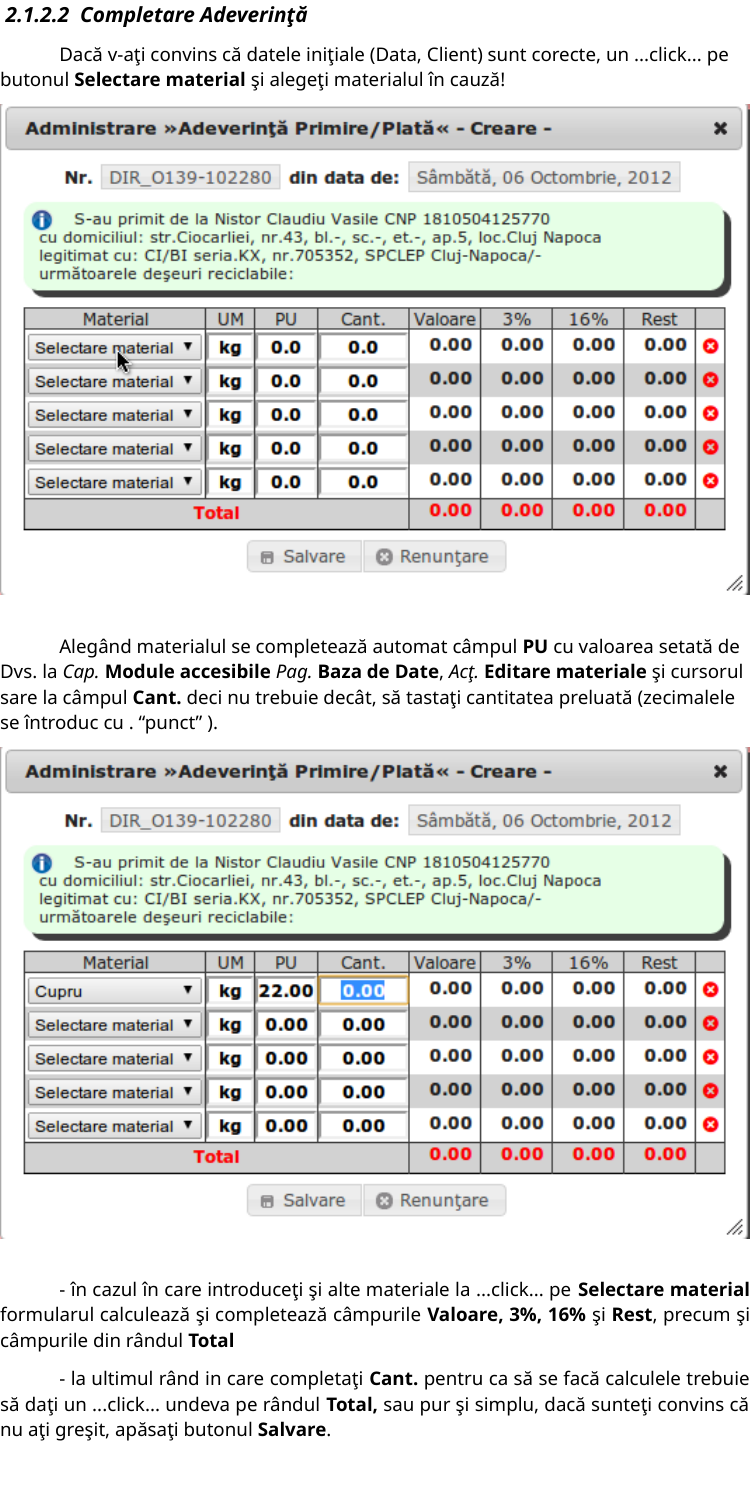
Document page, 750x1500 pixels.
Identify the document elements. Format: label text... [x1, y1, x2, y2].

text - la ultimul rând in care completaţi Cant. pentru ca să se facă calculele trebuie să daţi un ...click... undeva pe rândul Total, sau pur şi simplu, dacă sunteţi convins că nu aţi greşit, apăsaţi butonul Salvare. [0, 1365, 750, 1442]
subtitle Completare Adeverinţă [0, 0, 750, 28]
picture [0, 747, 750, 1239]
text Dacă v-aţi convins că datele iniţiale (Data, Client) sunt corecte, un ...click... pe butonul Selectare material şi alegeţi materialul în cauză! [0, 41, 750, 92]
text - în cazul în care introduceţi şi alte materiale la ...click... pe Selectare material formularul calculează şi completează câmpurile Valoare, 3%, 16% şi Rest, precum şi câmpurile din rândul Total [0, 1276, 750, 1353]
picture [0, 104, 750, 595]
text Alegând materialul se completează automat câmpul PU cu valoarea setată de Dvs. la Cap. Module accesibile Pag. Baza de Date, Acţ. Editare materiale şi cursorul sare la câmpul Cant. deci nu trebuie decât, să tastaţi cantitatea preluată (zecimalele se întroduc cu . “punct” ). [0, 633, 750, 735]
